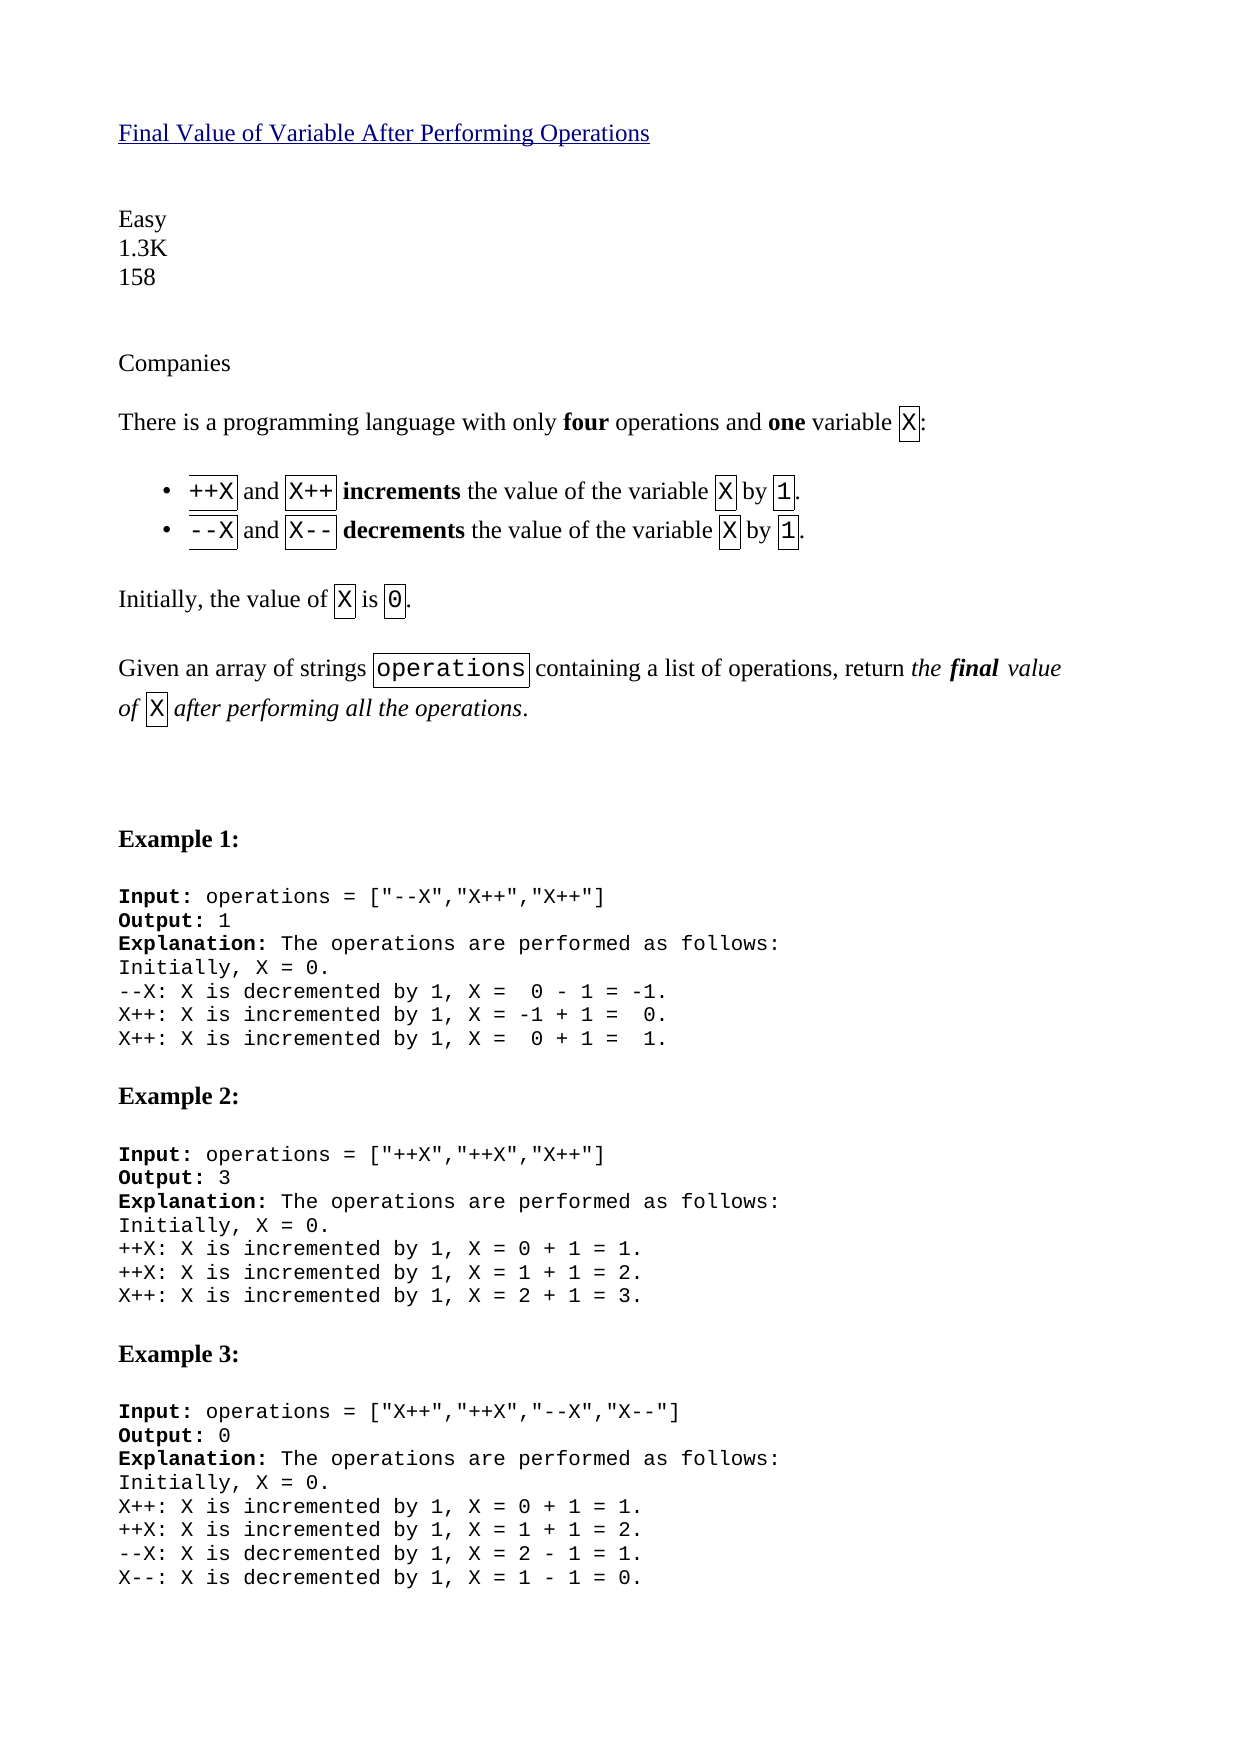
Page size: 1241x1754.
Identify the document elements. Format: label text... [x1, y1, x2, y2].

text X--: X is decremented by 1, X = 1 - 1 = 0. [118, 1567, 1122, 1590]
text X++: X is incremented by 1, X = 0 + 1 = 1. [118, 1028, 1122, 1052]
text Explanation: The operations are performed as follows: [118, 1191, 1122, 1214]
text Output: 3 [118, 1167, 1122, 1191]
text Example 1: [118, 824, 1122, 852]
list --X and X-- decrements the value of the variable X by 1. [162, 515, 237, 549]
text is [356, 584, 384, 618]
text Output: 1 [118, 910, 1122, 933]
text Explanation: The operations are performed as follows: [118, 1448, 1122, 1472]
text Companies [118, 348, 1122, 377]
text Initially, the value of [118, 584, 334, 618]
text Input: operations = ["--X","X++","X++"] [118, 886, 1122, 910]
list --X and X-- decrements the value of the variable X by 1. [286, 516, 336, 549]
text . [406, 584, 1122, 618]
text X++: X is incremented by 1, X = 2 + 1 = 3. [118, 1286, 1122, 1309]
list --X and X-- decrements the value of the variable X by 1. [238, 515, 285, 549]
text Given an array of strings operations containing a list of operations, return the final value of X after performing all the operations. [118, 653, 1122, 727]
text ++X: X is incremented by 1, X = 1 + 1 = 2. [118, 1262, 1122, 1286]
text X [335, 585, 355, 618]
text Initially, X = 0. [118, 1214, 1122, 1238]
text Input: operations = ["X++","++X","--X","X--"] [118, 1401, 1122, 1425]
text Example 3: [118, 1339, 1122, 1367]
text --X: X is decremented by 1, X = 2 - 1 = 1. [118, 1543, 1122, 1567]
text Output: 0 [118, 1425, 1122, 1448]
text Final Value of Variable After Performing Operations [118, 118, 1122, 147]
text There is a programming language with only four operations and one variable [118, 406, 899, 441]
text Input: operations = ["++X","++X","X++"] [118, 1144, 1122, 1167]
text X++: X is incremented by 1, X = 0 + 1 = 1. [118, 1496, 1122, 1519]
text 0 [385, 585, 405, 618]
text : [920, 406, 1122, 441]
text 158 [118, 262, 1122, 291]
list --X and X-- decrements the value of the variable X by 1. [741, 515, 778, 549]
text ++X: X is incremented by 1, X = 0 + 1 = 1. [118, 1238, 1122, 1262]
text ++X: X is incremented by 1, X = 1 + 1 = 2. [118, 1519, 1122, 1543]
list --X and X-- decrements the value of the variable X by 1. [337, 515, 719, 549]
text Example 2: [118, 1081, 1122, 1110]
list ++X and X++ increments the value of the variable X by 1. [795, 475, 1122, 510]
list ++X and X++ increments the value of the variable X by 1. [737, 475, 773, 510]
text X++: X is incremented by 1, X = -1 + 1 = 0. [118, 1004, 1122, 1028]
list ++X and X++ increments the value of the variable X by 1. [286, 476, 336, 510]
text Explanation: The operations are performed as follows: [118, 933, 1122, 957]
list ++X and X++ increments the value of the variable X by 1. [337, 475, 715, 510]
list ++X and X++ increments the value of the variable X by 1. [238, 475, 285, 510]
text --X: X is decremented by 1, X = 0 - 1 = -1. [118, 981, 1122, 1004]
list ++X and X++ increments the value of the variable X by 1. [162, 475, 237, 510]
text X [900, 407, 919, 441]
text Initially, X = 0. [118, 957, 1122, 981]
list --X and X-- decrements the value of the variable X by 1. [799, 515, 1122, 549]
text Initially, X = 0. [118, 1472, 1122, 1496]
text Easy [118, 204, 1122, 233]
text 1.3K [118, 233, 1122, 262]
